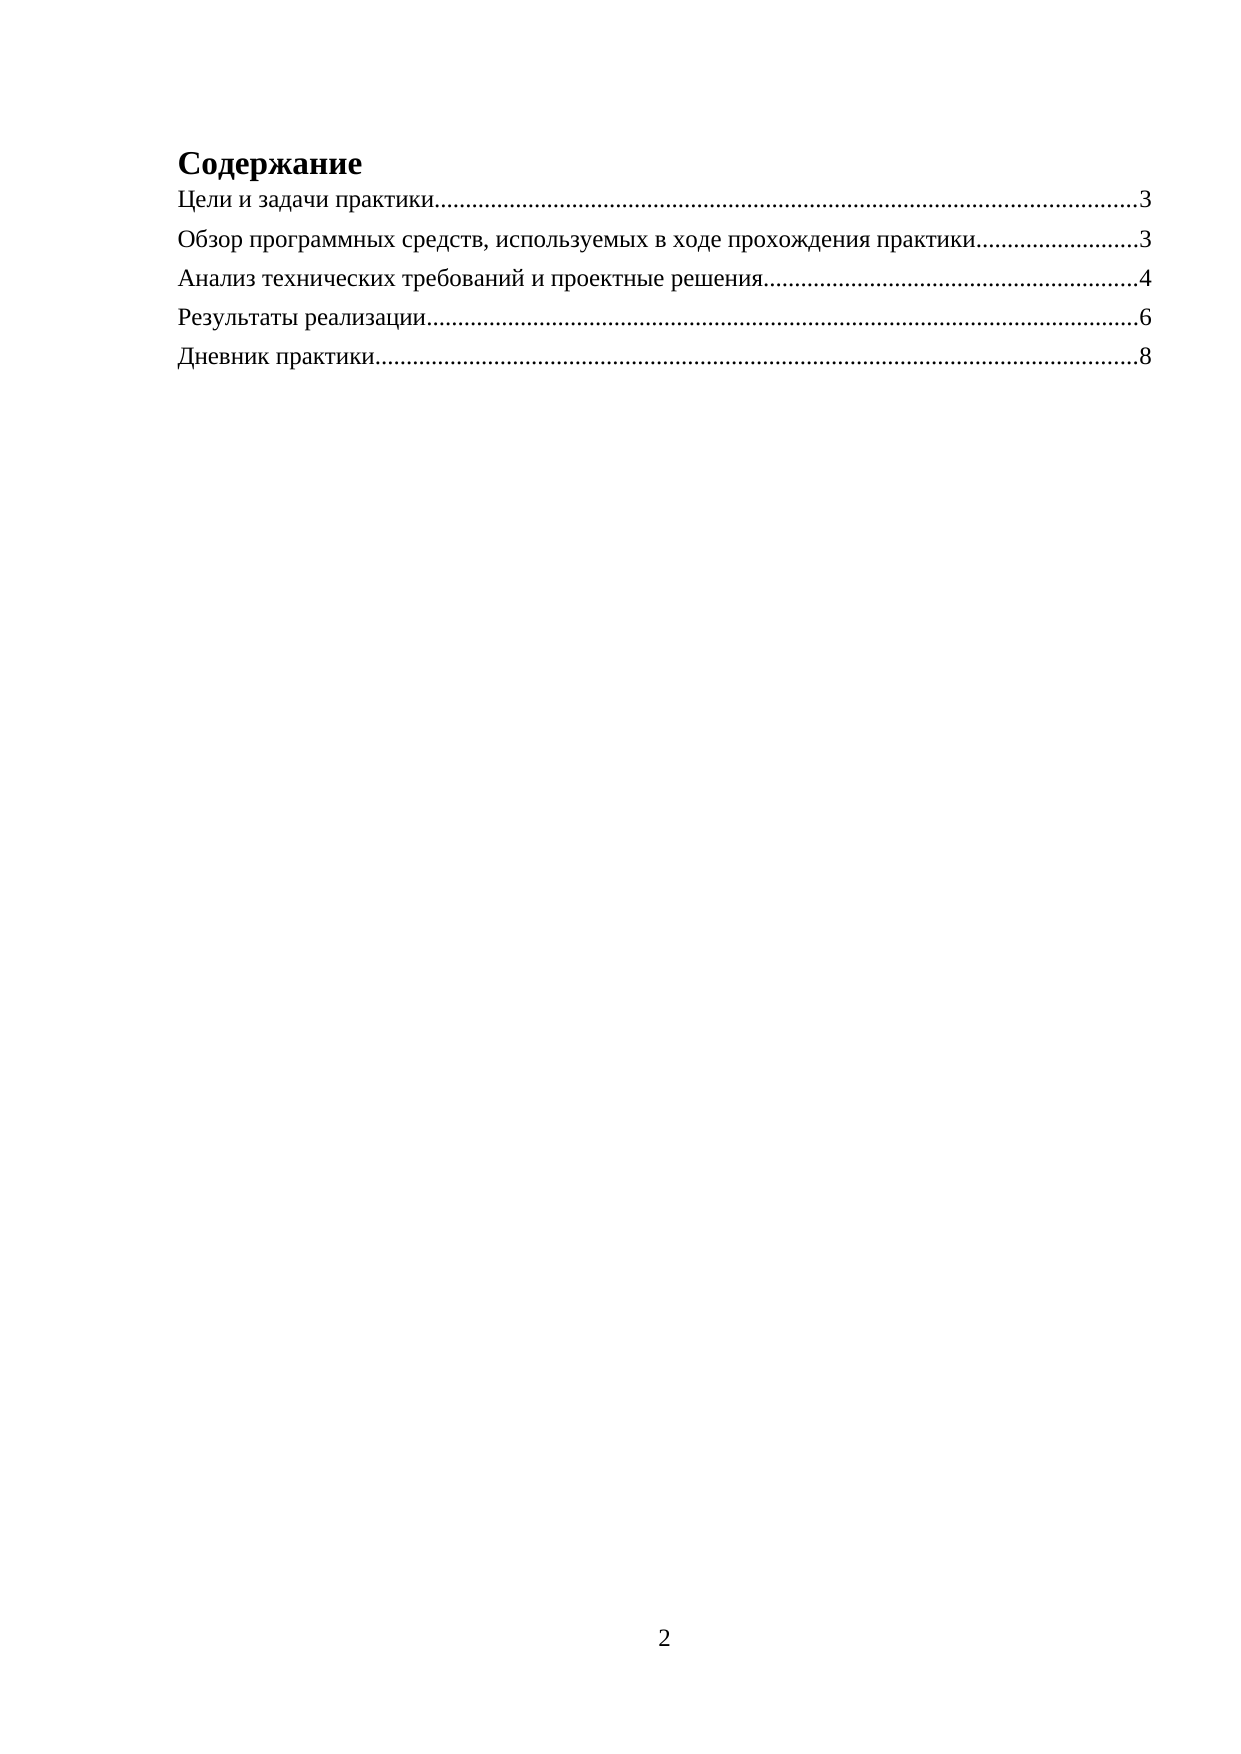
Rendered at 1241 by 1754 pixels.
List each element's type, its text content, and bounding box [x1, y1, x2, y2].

text Цели и задачи практики 3 [177, 184, 1152, 213]
text Результаты реализации 6 [177, 302, 1152, 331]
text Обзор программных средств, используемых в ходе прохождения практики 3 [177, 224, 1152, 252]
text Анализ технических требований и проектные решения 4 [177, 263, 1152, 292]
subtitle Содержание [177, 143, 1152, 181]
text Дневник практики 8 [177, 341, 1152, 370]
